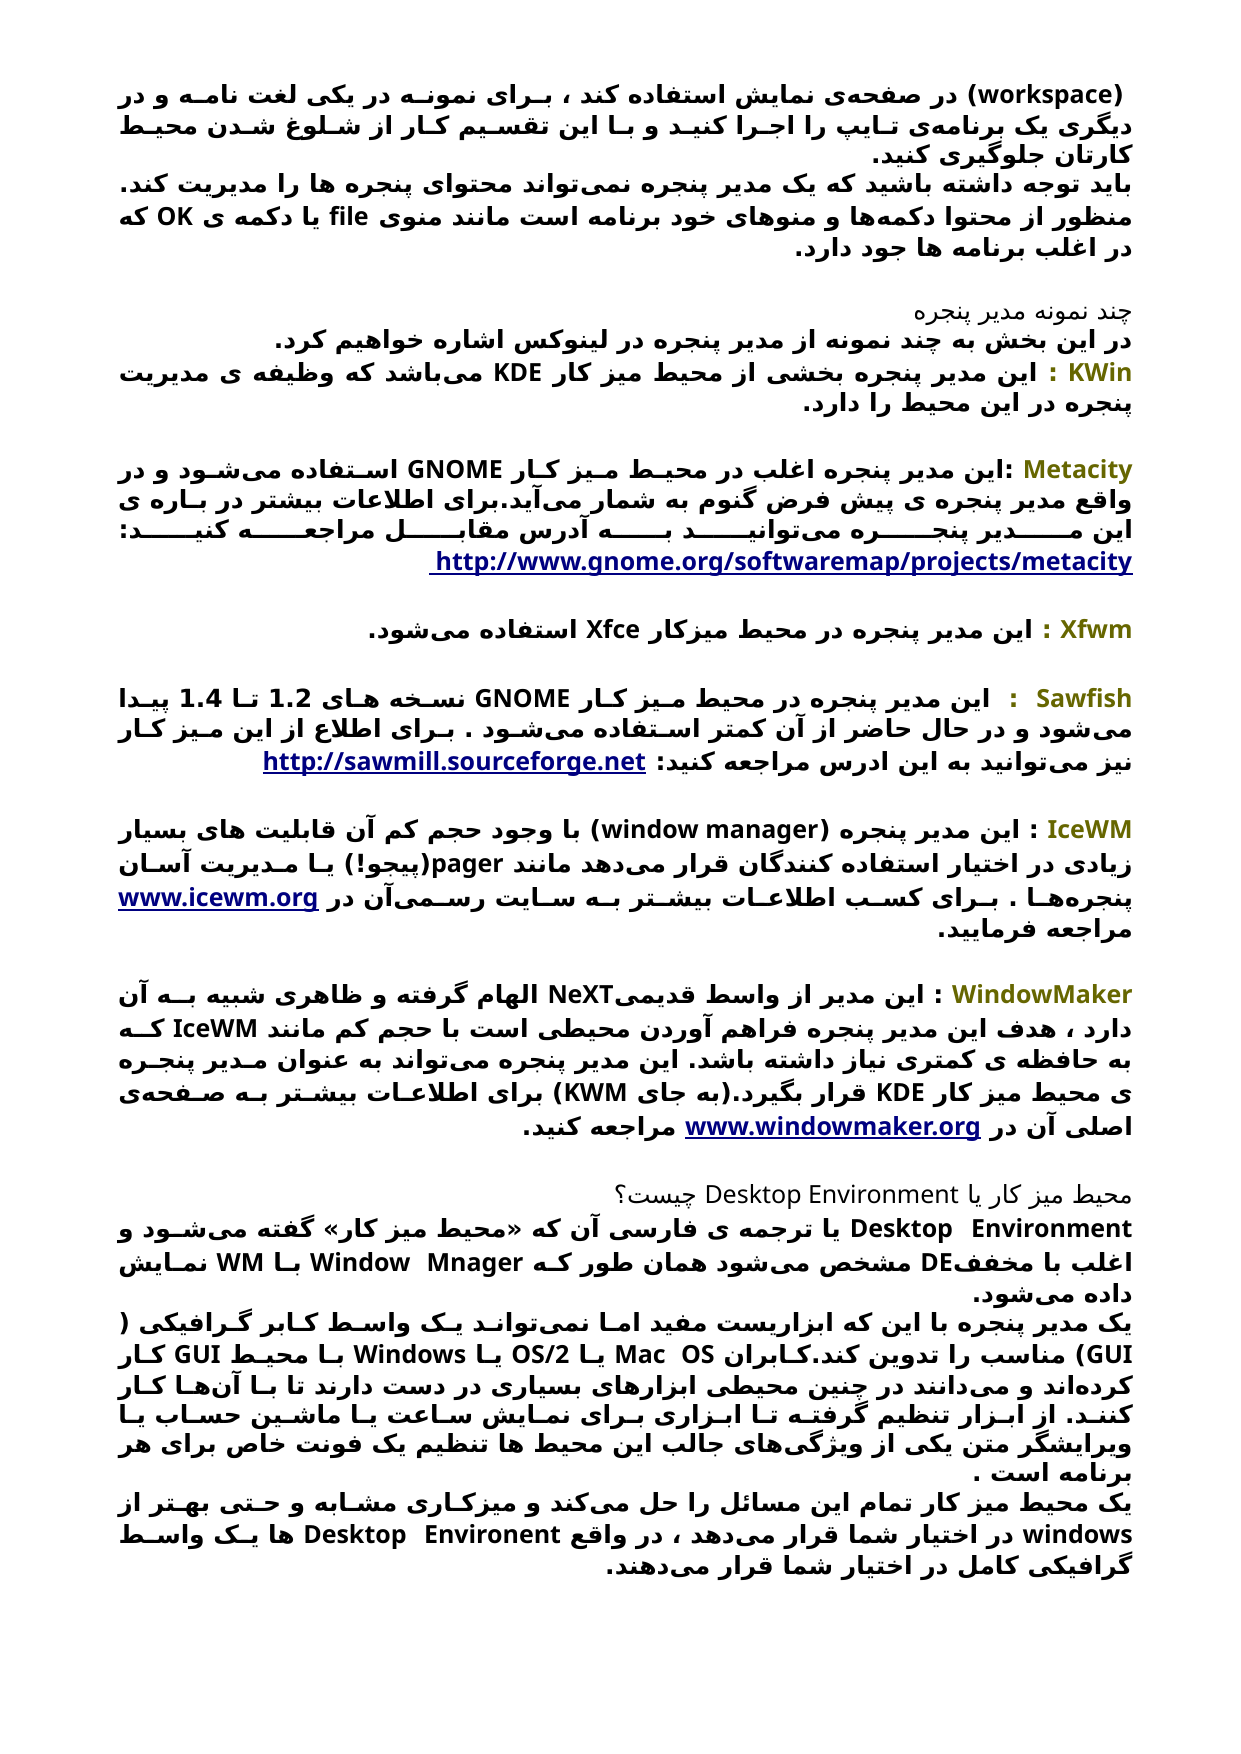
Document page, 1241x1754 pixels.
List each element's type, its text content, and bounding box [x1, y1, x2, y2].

text Xfwm : این مدیر پنجره در محیط میزکار Xfce استفاده می‌شود. [118, 612, 1133, 646]
text یک مدیر پنجره با این که ابزاریست مفید اما نمی‌تواند یک واسط کابر گرافیکی (GUI) مناسب را تدوین کند.کابران Mac OS یا OS/2 یا Windows با محیط GUI کار کرده‌اند و می‌دانند در چنین محیطی ابزارهای بسیاری در دست دارند تا با آن‌ها کار کنند. از ابزار تنظیم گرفته تا ابزاری برای نمایش ساعت یا ماشین حساب یا ویرایشگر متن یکی از ویژگی‌های جالب این محیط ها تنظیم یک فونت خاص برای هر برنامه است . [118, 1308, 1133, 1488]
text محیط میز کار یا Desktop Environment چیست؟ [118, 1177, 1133, 1211]
text Metacity :این مدیر پنجره اغلب در محیط میز کار GNOME استفاده می‌شود و در واقع مدیر پنجره ی پیش فرض گنوم به شمار می‌آید.برای اطلاعات بیشتر در باره ی این مدیر پنجره می‌توانید به آدرس مقابل مراجعه کنید: http://www.gnome.org/softwaremap/projects/metacity [118, 452, 1133, 578]
text یک محیط میز کار تمام این مسائل را حل می‌کند و میزکاری مشابه و حتی بهتر از windows در اختیار شما قرار می‌دهد ، در واقع Desktop Environent ها یک واسط گرافیکی کامل در اختیار شما قرار می‌دهند. [118, 1488, 1133, 1580]
text باید توجه داشته باشید که یک مدیر پنجره نمی‌تواند محتوای پنجره ها را مدیریت کند. منظور از محتوا دکمه‌ها و منوهای خود برنامه است مانند منوی file یا دکمه ی OK که در اغلب برنامه ها جود دارد. [118, 169, 1133, 262]
text چند نمونه مدیر پنجره [118, 296, 1133, 325]
text Desktop Environment یا ترجمه ی فارسی آن که «محیط میز کار» گفته می‌شود و اغلب با مخففDE مشخص می‌شود همان طور که Window Mnager با WM نمایش داده می‌شود. [118, 1211, 1133, 1308]
text IceWM : این مدیر پنجره (window manager) با وجود حجم کم آن قابلیت های بسیار زیادی در اختیار استفاده کنندگان قرار می‌دهد مانند pager(پیجو!) یا مدیریت آسان پنجره‌ها . برای کسب اطلاعات بیشتر به سایت رسمی‌آن در www.icewm.org مراجعه فرمایید. [118, 812, 1133, 943]
text KWin : این مدیر پنجره بخشی از محیط میز کار KDE می‌باشد که وظیفه ی مدیریت پنجره در این محیط را دارد. [118, 354, 1133, 418]
text بسیاری از مدیر پنجره‌ها منوهایی برای تنظیم مدیر پنجره و پنجره ها در اختیار کابران قرار می‌دهند که اغلب با یک کلیک راست بر روی میز کار قابل دسترسی است. از جمله امکاناتی که اغلب مدیر پنجره‌ها در لینوکس فراهم آورده اند امکان pager است .pager یک برنامه است که به شما این امکان را می‌دهد که بتوانید از بیش از یک محیط کار (workspace) در صفحه‌ی نمایش استفاده کند ، برای نمونه در یکی لغت نامه و در دیگری یک برنامه‌ی تایپ را اجرا کنید و با این تقسیم کار از شلوغ شدن محیط کارتان جلوگیری کنید. [118, 77, 1133, 169]
text در این بخش به چند نمونه از مدیر پنجره در لینوکس اشاره خواهیم کرد. [118, 325, 1133, 354]
text WindowMaker : این مدیر از واسط قدیمی‌NeXT الهام گرفته و ظاهری شبیه به آن دارد ، هدف این مدیر پنجره فراهم آوردن محیطی است با حجم کم مانند IceWM که به حافظه ی کمتری نیاز داشته باشد. این مدیر پنجره می‌تواند به عنوان مدیر پنجره ی محیط میز کار KDE قرار بگیرد.(به جای KWM) برای اطلاعات بیشتر به صفحه‌ی اصلی آن در www.windowmaker.org مراجعه کنید. [118, 977, 1133, 1142]
text Sawfish : این مدیر پنجره در محیط میز کار GNOME نسخه های 1.2 تا 1.4 پیدا می‌شود و در حال حاضر از آن کمتر استفاده می‌شود . برای اطلاع از این میز کار نیز می‌توانید به این ادرس مراجعه کنید: http://sawmill.sourceforge.net [118, 680, 1133, 778]
